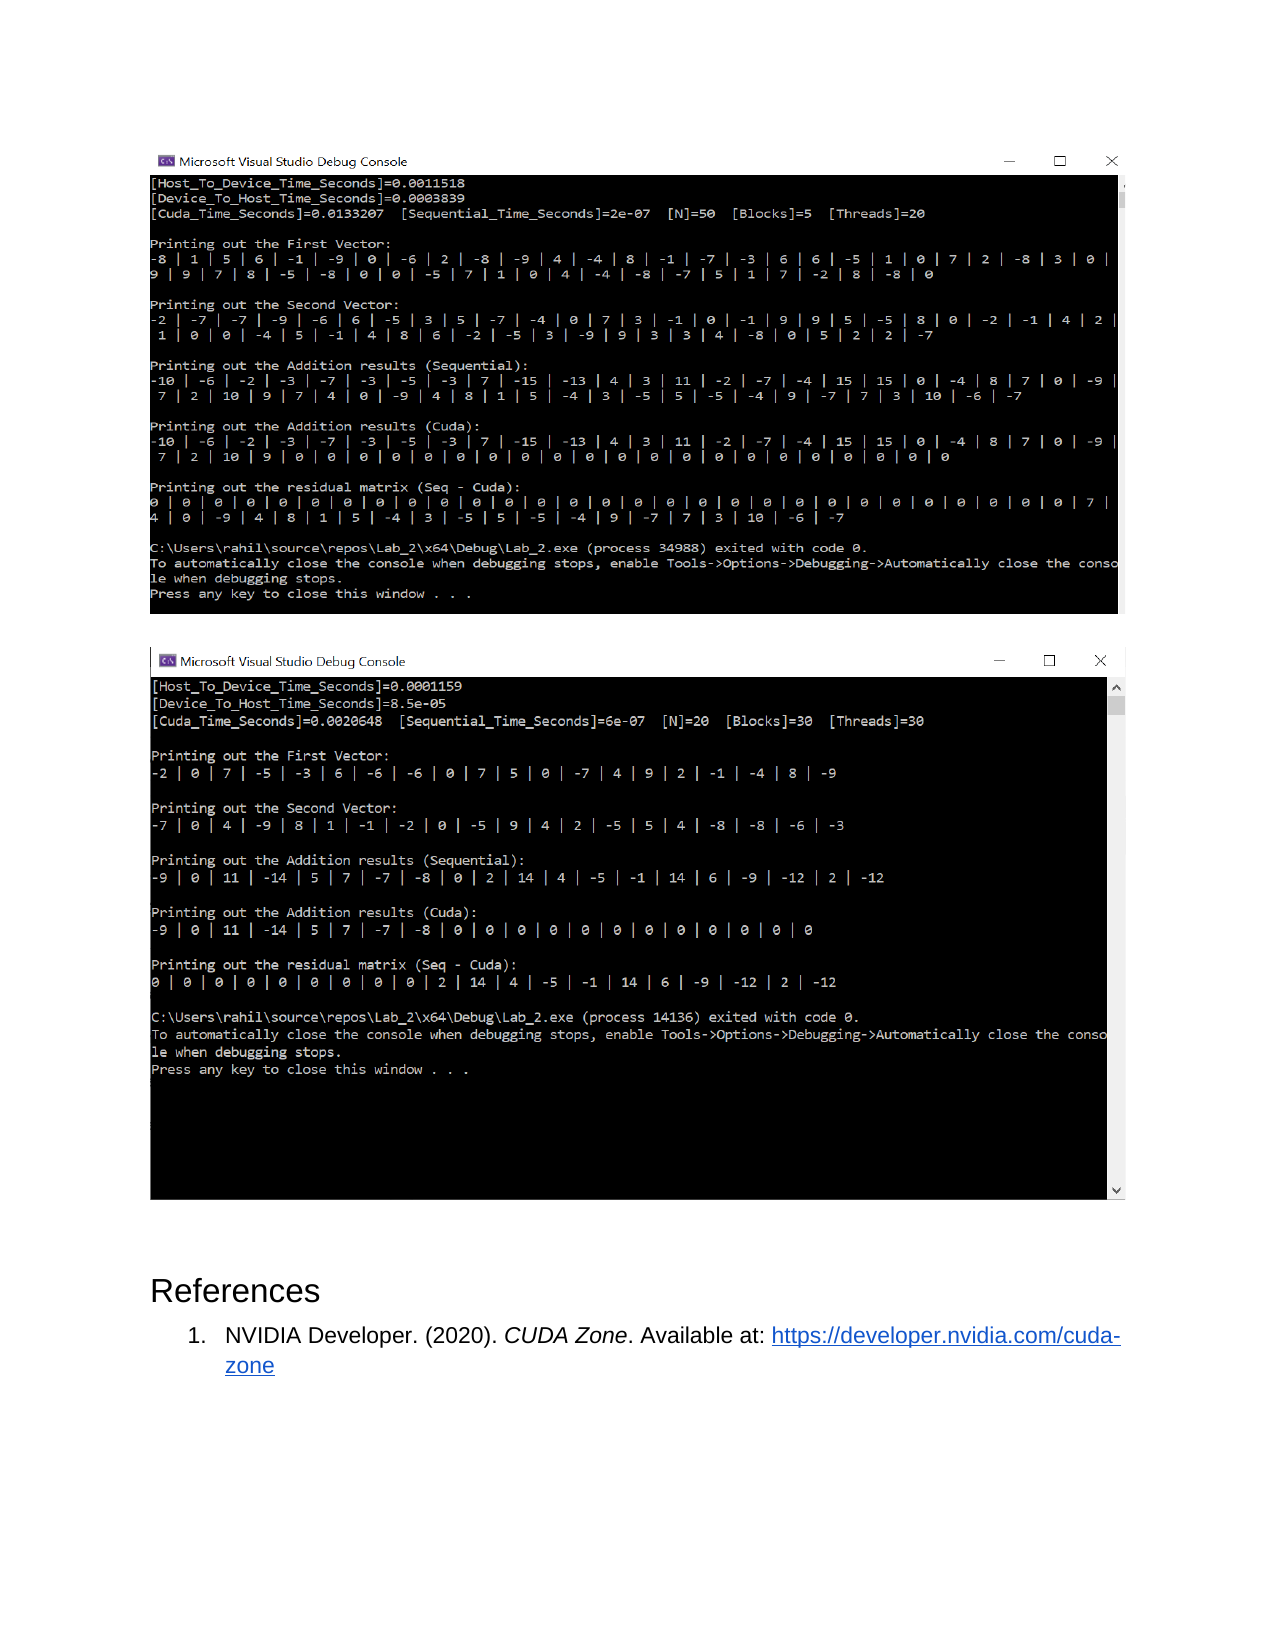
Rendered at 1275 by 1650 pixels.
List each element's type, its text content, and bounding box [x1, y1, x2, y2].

picture [150, 150, 1125, 614]
picture [150, 647, 1125, 1200]
list NVIDIA Developer. (2020). CUDA Zone. Available at: https://developer.nvidia.com/cuda-zone [187, 1322, 1125, 1378]
subtitle References [150, 1271, 1125, 1309]
